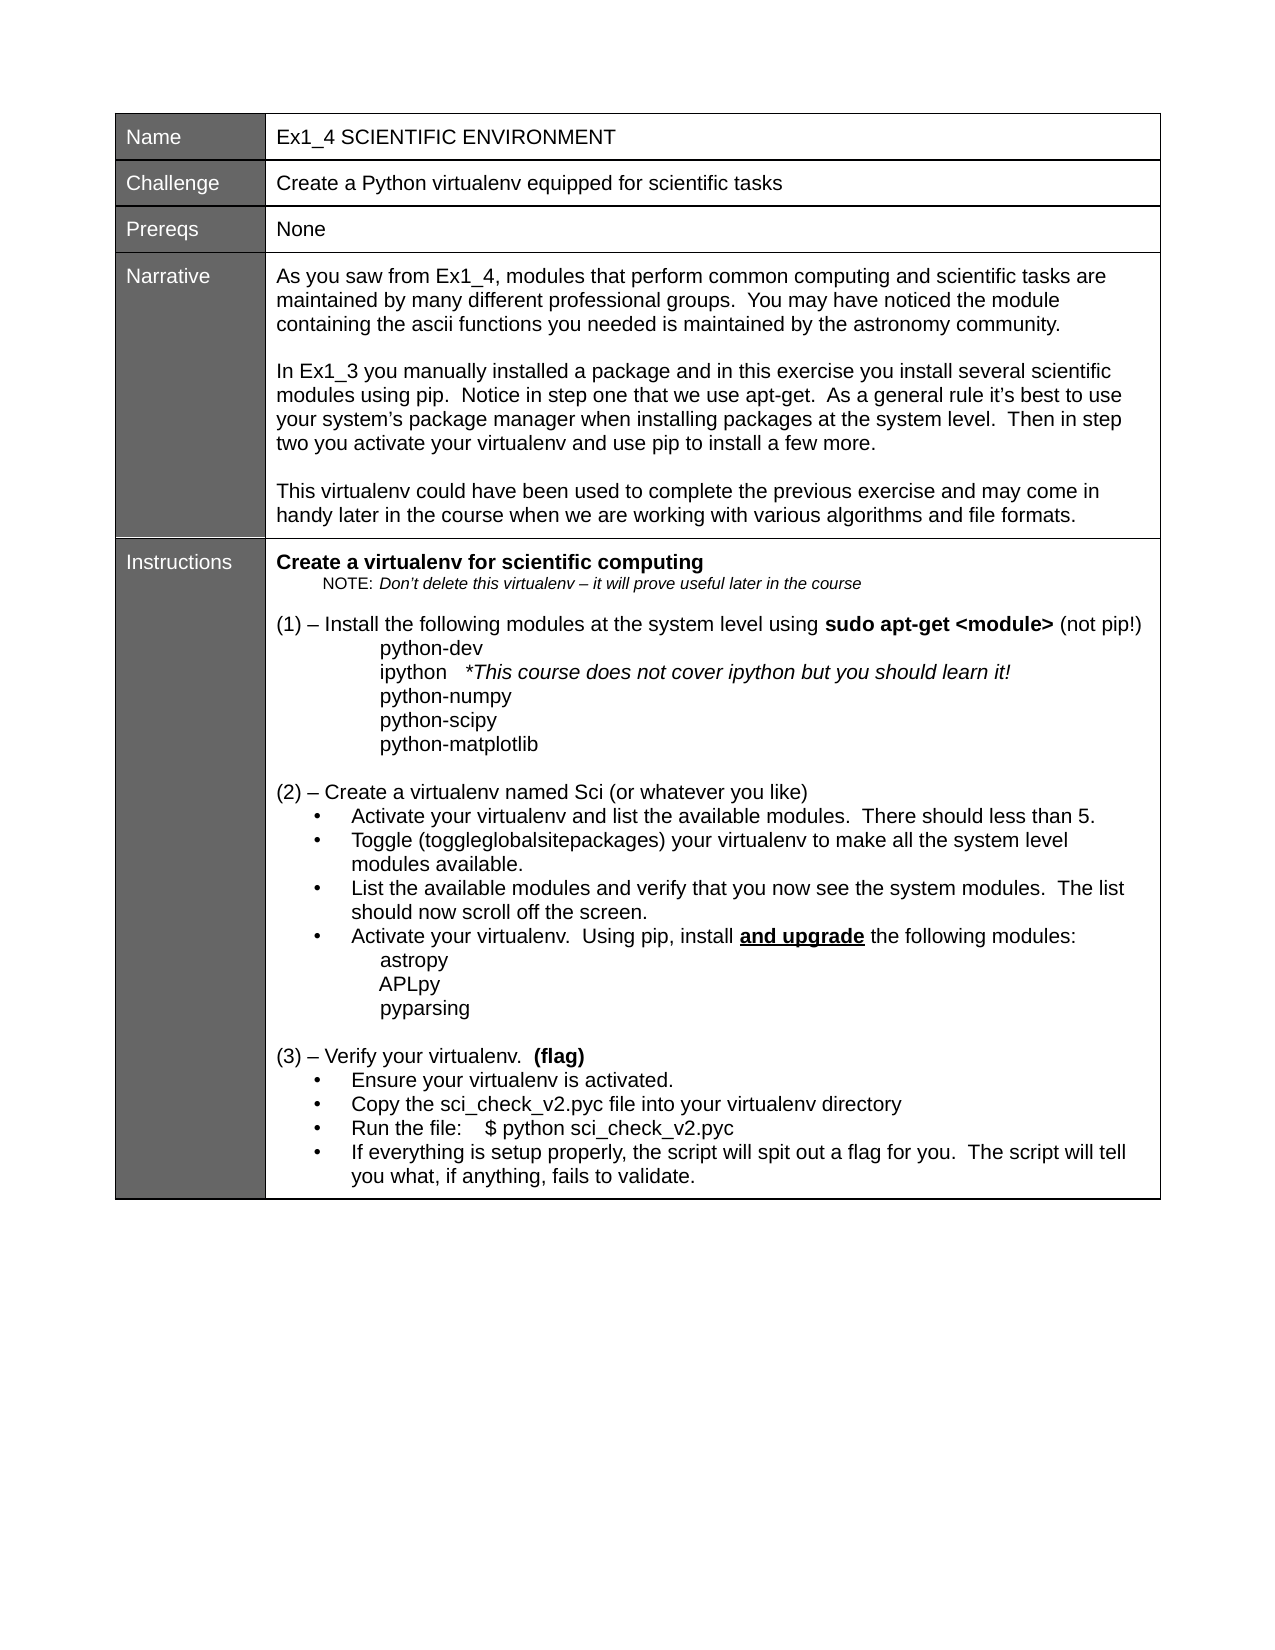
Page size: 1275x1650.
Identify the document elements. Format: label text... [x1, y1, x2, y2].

table_cell Narrative [116, 253, 265, 537]
table_cell As you saw from Ex1_4, modules that perform common computing and scientific tasks are maintained by many different professional groups. You may have noticed the module containing the ascii functions you needed is maintained by the astronomy community. In Ex1_3 you manually installed a package and in this exercise you install several scientific modules using pip. Notice in step one that we use apt-get. As a general rule it’s best to use your system’s package manager when installing packages at the system level. Then in step two you activate your virtualenv and use pip to install a few more. This virtualenv could have been used to complete the previous exercise and may come in handy later in the course when we are working with various algorithms and file formats. [266, 253, 1160, 537]
table_cell Challenge [116, 161, 265, 205]
table_cell None [266, 207, 1160, 252]
table_cell Prereqs [116, 207, 265, 252]
table_header Name [116, 114, 265, 159]
table_cell Create a Python virtualenv equipped for scientific tasks [266, 161, 1160, 205]
table_cell Create a virtualenv for scientific computing NOTE: Don’t delete this virtualenv – it will prove useful later in the course (1) – Install the following modules at the system level using sudo apt-get <module> (not pip!) python-dev ipython *This course does not cover ipython but you should learn it! python-numpy python-scipy python-matplotlib (2) – Create a virtualenv named Sci (or whatever you like) Activate your virtualenv and list the available modules. There should less than 5. Toggle (toggleglobalsitepackages) your virtualenv to make all the system level modules available. List the available modules and verify that you now see the system modules. The list should now scroll off the screen. Activate your virtualenv. Using pip, install and upgrade the following modules: astropy APLpy pyparsing (3) – Verify your virtualenv. (flag) Ensure your virtualenv is activated. Copy the sci_check_v2.pyc file into your virtualenv directory Run the file: $ python sci_check_v2.pyc If everything is setup properly, the script will spit out a flag for you. The script will tell you what, if anything, fails to validate. [266, 539, 1160, 1198]
table_header Ex1_4 SCIENTIFIC ENVIRONMENT [266, 114, 1160, 159]
table_cell Instructions [116, 539, 265, 1198]
